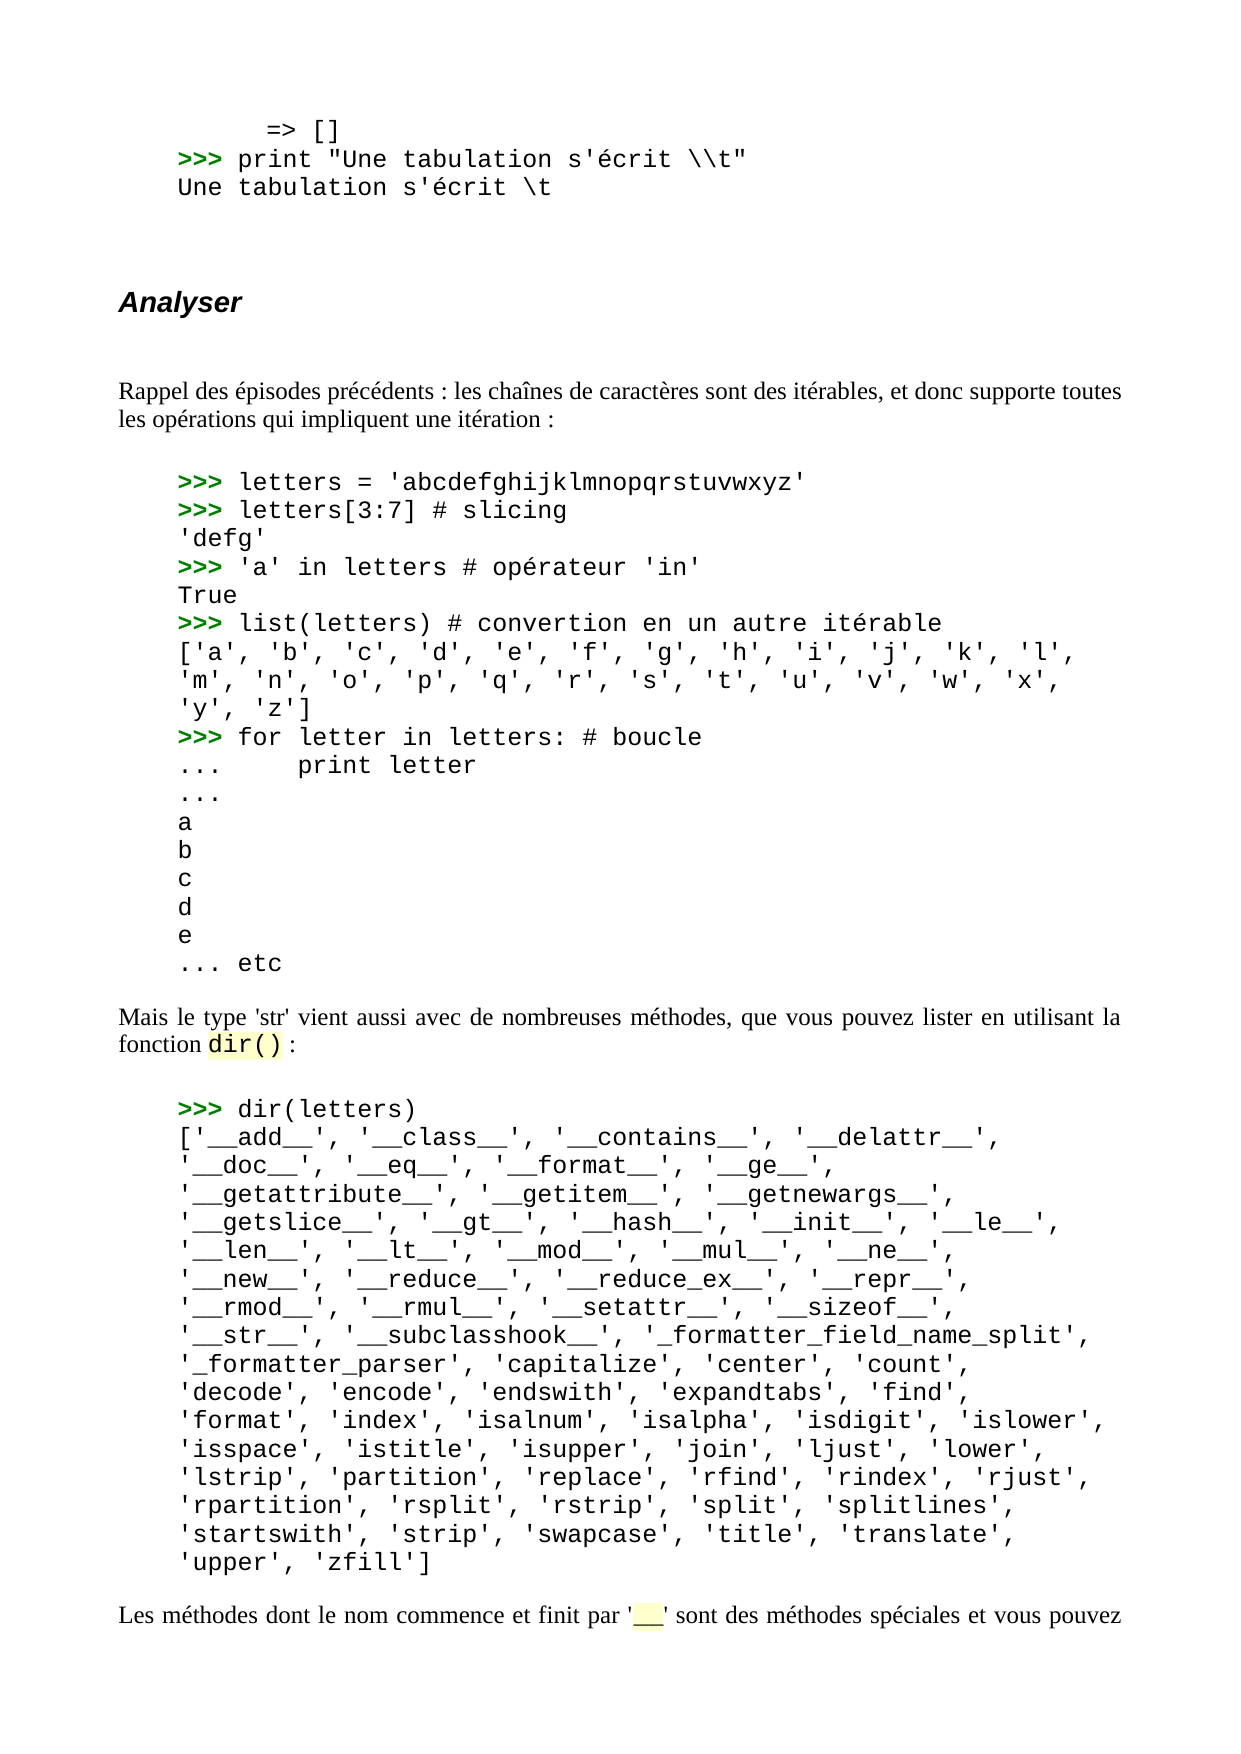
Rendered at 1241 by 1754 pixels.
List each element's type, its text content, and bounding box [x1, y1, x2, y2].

text Mais le type 'str' vient aussi avec de nombreuses méthodes, que vous pouvez lister en utilisant la fonction dir() : [118, 1003, 1122, 1060]
text >>> dir(letters) ['__add__', '__class__', '__contains__', '__delattr__', '__doc__', '__eq__', '__format__', '__ge__', '__getattribute__', '__getitem__', '__getnewargs__', '__getslice__', '__gt__', '__hash__', '__init__', '__le__', '__len__', '__lt__', '__mod__', '__mul__', '__ne__', '__new__', '__reduce__', '__reduce_ex__', '__repr__', '__rmod__', '__rmul__', '__setattr__', '__sizeof__', '__str__', '__subclasshook__', '_formatter_field_name_split', '_formatter_parser', 'capitalize', 'center', 'count', 'decode', 'encode', 'endswith', 'expandtabs', 'find', 'format', 'index', 'isalnum', 'isalpha', 'isdigit', 'islower', 'isspace', 'istitle', 'isupper', 'join', 'ljust', 'lower', 'lstrip', 'partition', 'replace', 'rfind', 'rindex', 'rjust', 'rpartition', 'rsplit', 'rstrip', 'split', 'splitlines', 'startswith', 'strip', 'swapcase', 'title', 'translate', 'upper', 'zfill'] [177, 1096, 1122, 1578]
text Rappel des épisodes précédents : les chaînes de caractères sont des itérables, et donc supporte toutes les opérations qui impliquent une itération : [118, 377, 1122, 433]
text >>> letters = 'abcdefghijklmnopqrstuvwxyz' >>> letters[3:7] # slicing 'defg' >>> 'a' in letters # opérateur 'in' True >>> list(letters) # convertion en un autre itérable ['a', 'b', 'c', 'd', 'e', 'f', 'g', 'h', 'i', 'j', 'k', 'l', 'm', 'n', 'o', 'p', 'q', 'r', 's', 't', 'u', 'v', 'w', 'x', 'y', 'z'] >>> for letter in letters: # boucle ... print letter ... a b c d e ... etc [177, 469, 1122, 979]
subtitle Analyser [118, 286, 1122, 318]
text => [] >>> print "Une tabulation s'écrit \\t" Une tabulation s'écrit \t [177, 118, 1122, 203]
text Les méthodes dont le nom commence et finit par '__' sont des méthodes spéciales et vous pouvez [118, 1602, 1122, 1631]
